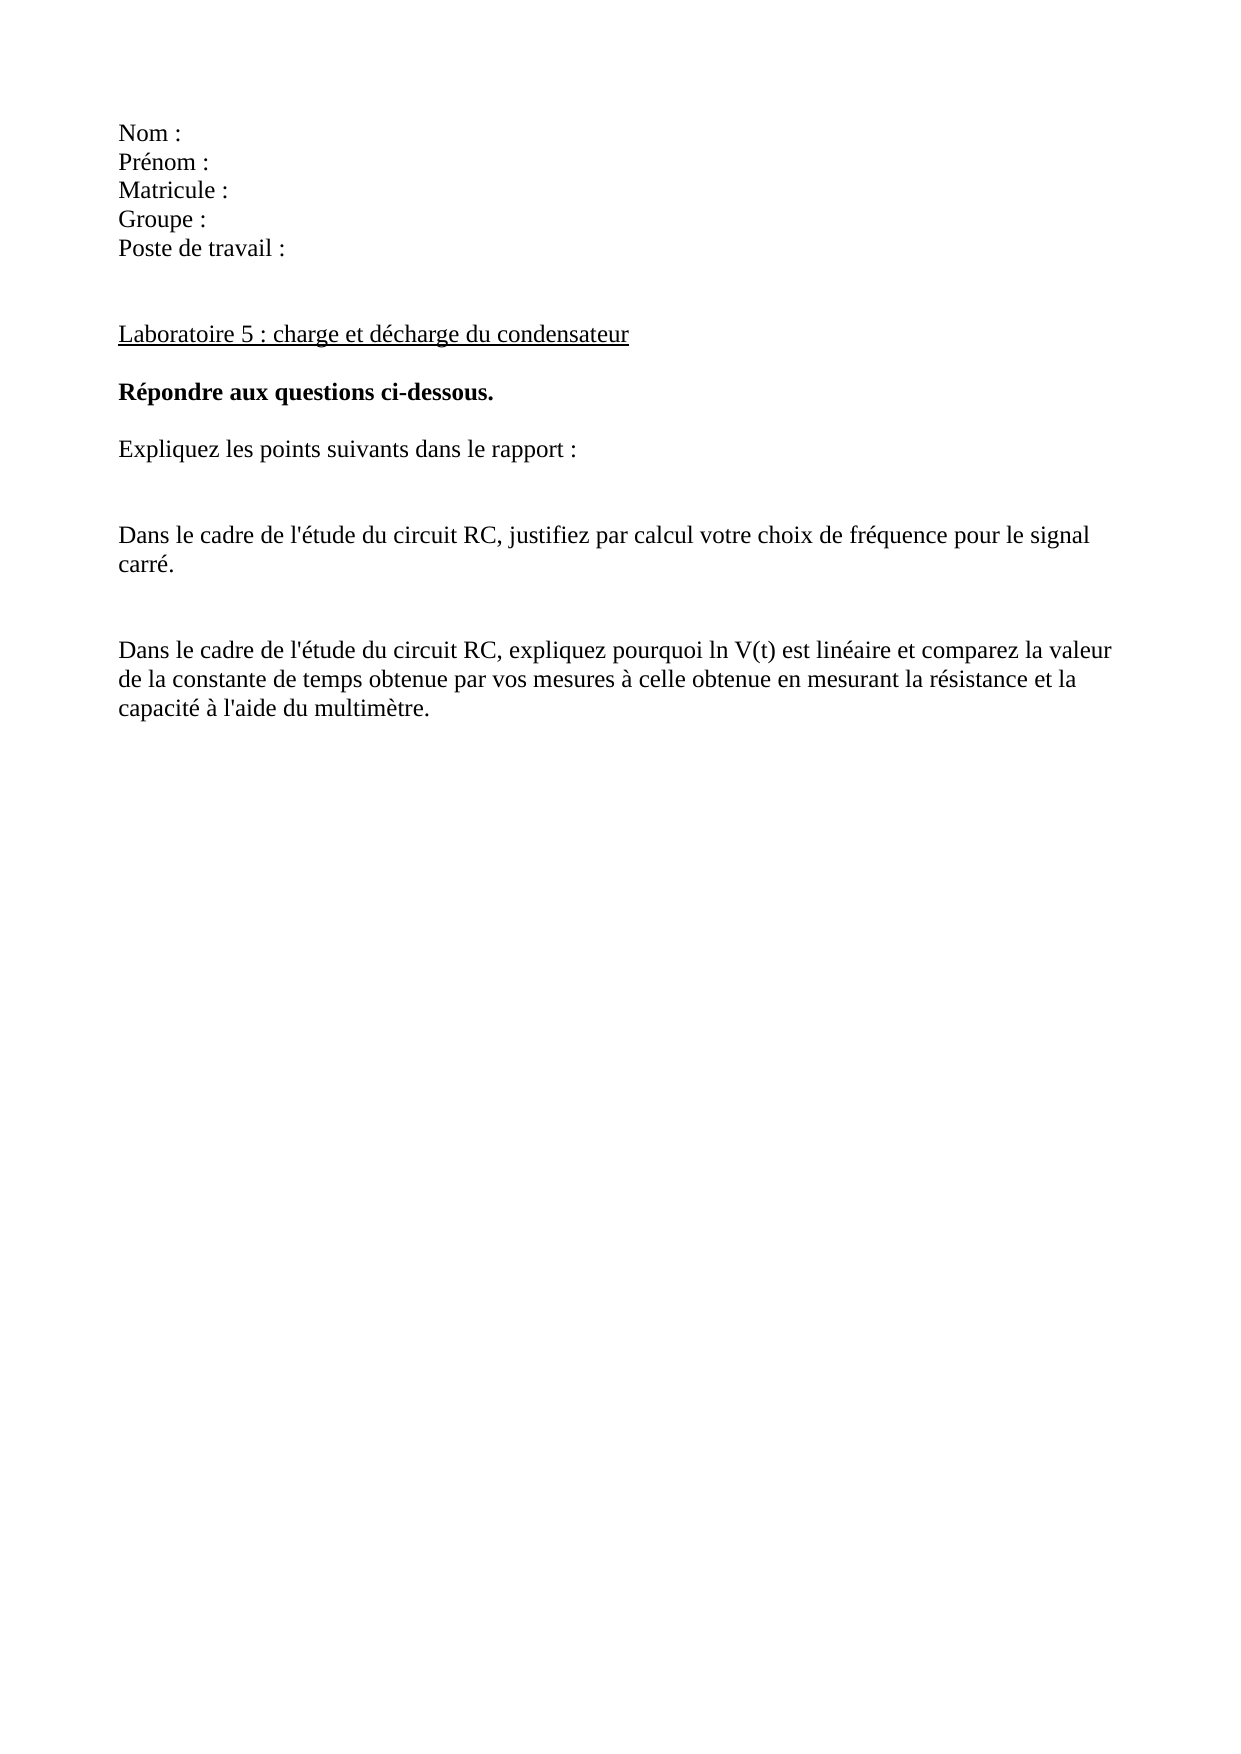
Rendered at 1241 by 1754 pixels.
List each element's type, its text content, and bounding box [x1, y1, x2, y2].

text Groupe : [118, 204, 1122, 233]
text Prénom : [118, 147, 1122, 176]
text Expliquez les points suivants dans le rapport : [118, 434, 1122, 463]
text Dans le cadre de l'étude du circuit RC, expliquez pourquoi ln V(t) est linéaire et comparez la valeur de la constante de temps obtenue par vos mesures à celle obtenue en mesurant la résistance et la capacité à l'aide du multimètre. [118, 636, 1122, 722]
text Poste de travail : [118, 233, 1122, 262]
text Nom : [118, 118, 1122, 147]
text Répondre aux questions ci-dessous. [118, 377, 1122, 406]
text Matricule : [118, 176, 1122, 204]
text Dans le cadre de l'étude du circuit RC, justifiez par calcul votre choix de fréquence pour le signal carré. [118, 521, 1122, 578]
text Laboratoire 5 : charge et décharge du condensateur [118, 319, 1122, 348]
